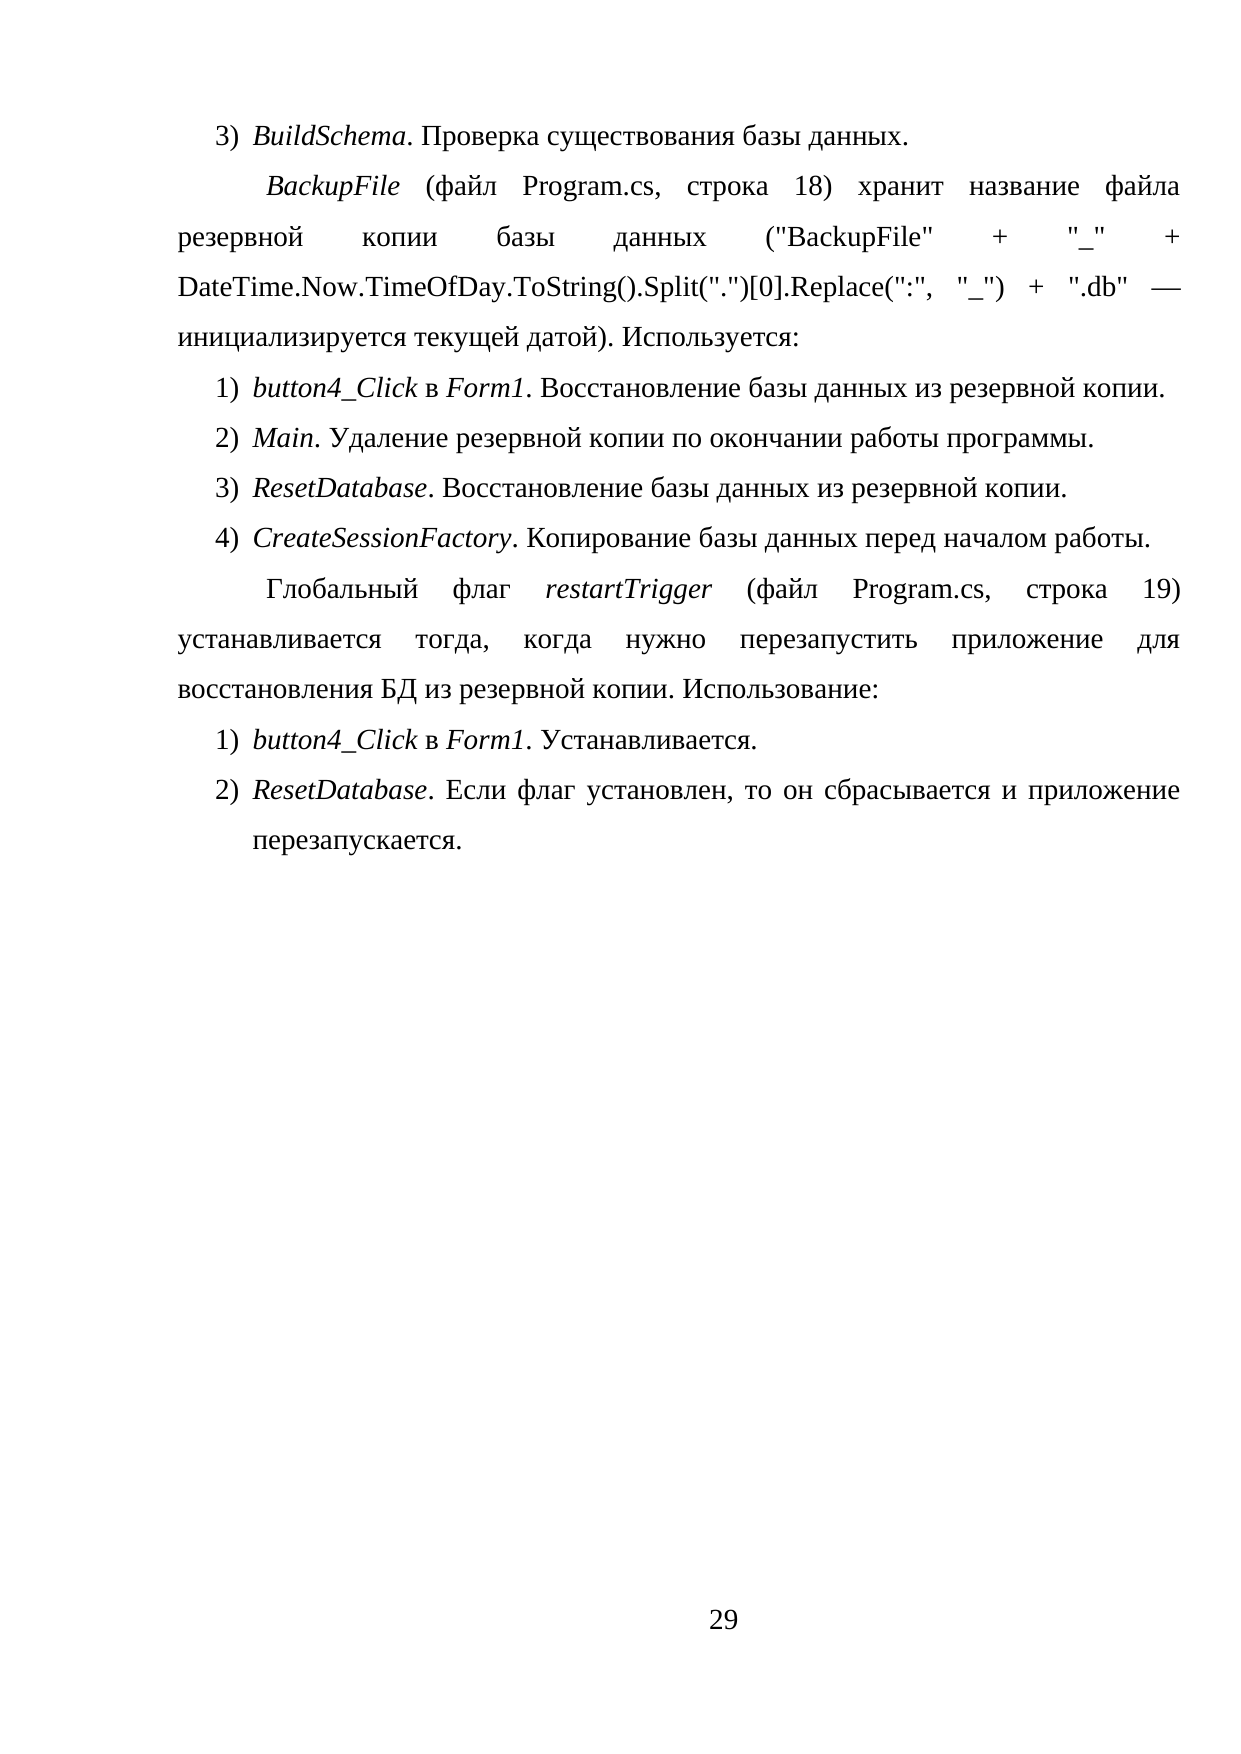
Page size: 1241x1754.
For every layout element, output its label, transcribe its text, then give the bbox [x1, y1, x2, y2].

list button4_Click в Form1. Устанавливается. [215, 722, 1181, 755]
list BuildSchema. Проверка существования базы данных. [215, 118, 1181, 152]
list Main. Удаление резервной копии по окончании работы программы. [215, 420, 1181, 453]
list button4_Click в Form1. Восстановление базы данных из резервной копии. [215, 370, 1181, 403]
list CreateSessionFactory. Копирование базы данных перед началом работы. [215, 521, 1181, 554]
text BackupFile (файл Program.cs, строка 18) хранит название файла резервной копии базы данных ("BackupFile" + "_" + DateTime.Now.TimeOfDay.ToString().Split(".")[0].Replace(":", "_") + ".db" — инициализируется текущей датой). Используется: [177, 168, 1181, 353]
text Глобальный флаг restartTrigger (файл Program.cs, строка 19) устанавливается тогда, когда нужно перезапустить приложение для восстановления БД из резервной копии. Использование: [177, 571, 1181, 705]
list ResetDatabase. Восстановление базы данных из резервной копии. [215, 470, 1181, 504]
list ResetDatabase. Если флаг установлен, то он сбрасывается и приложение перезапускается. [215, 772, 1181, 856]
